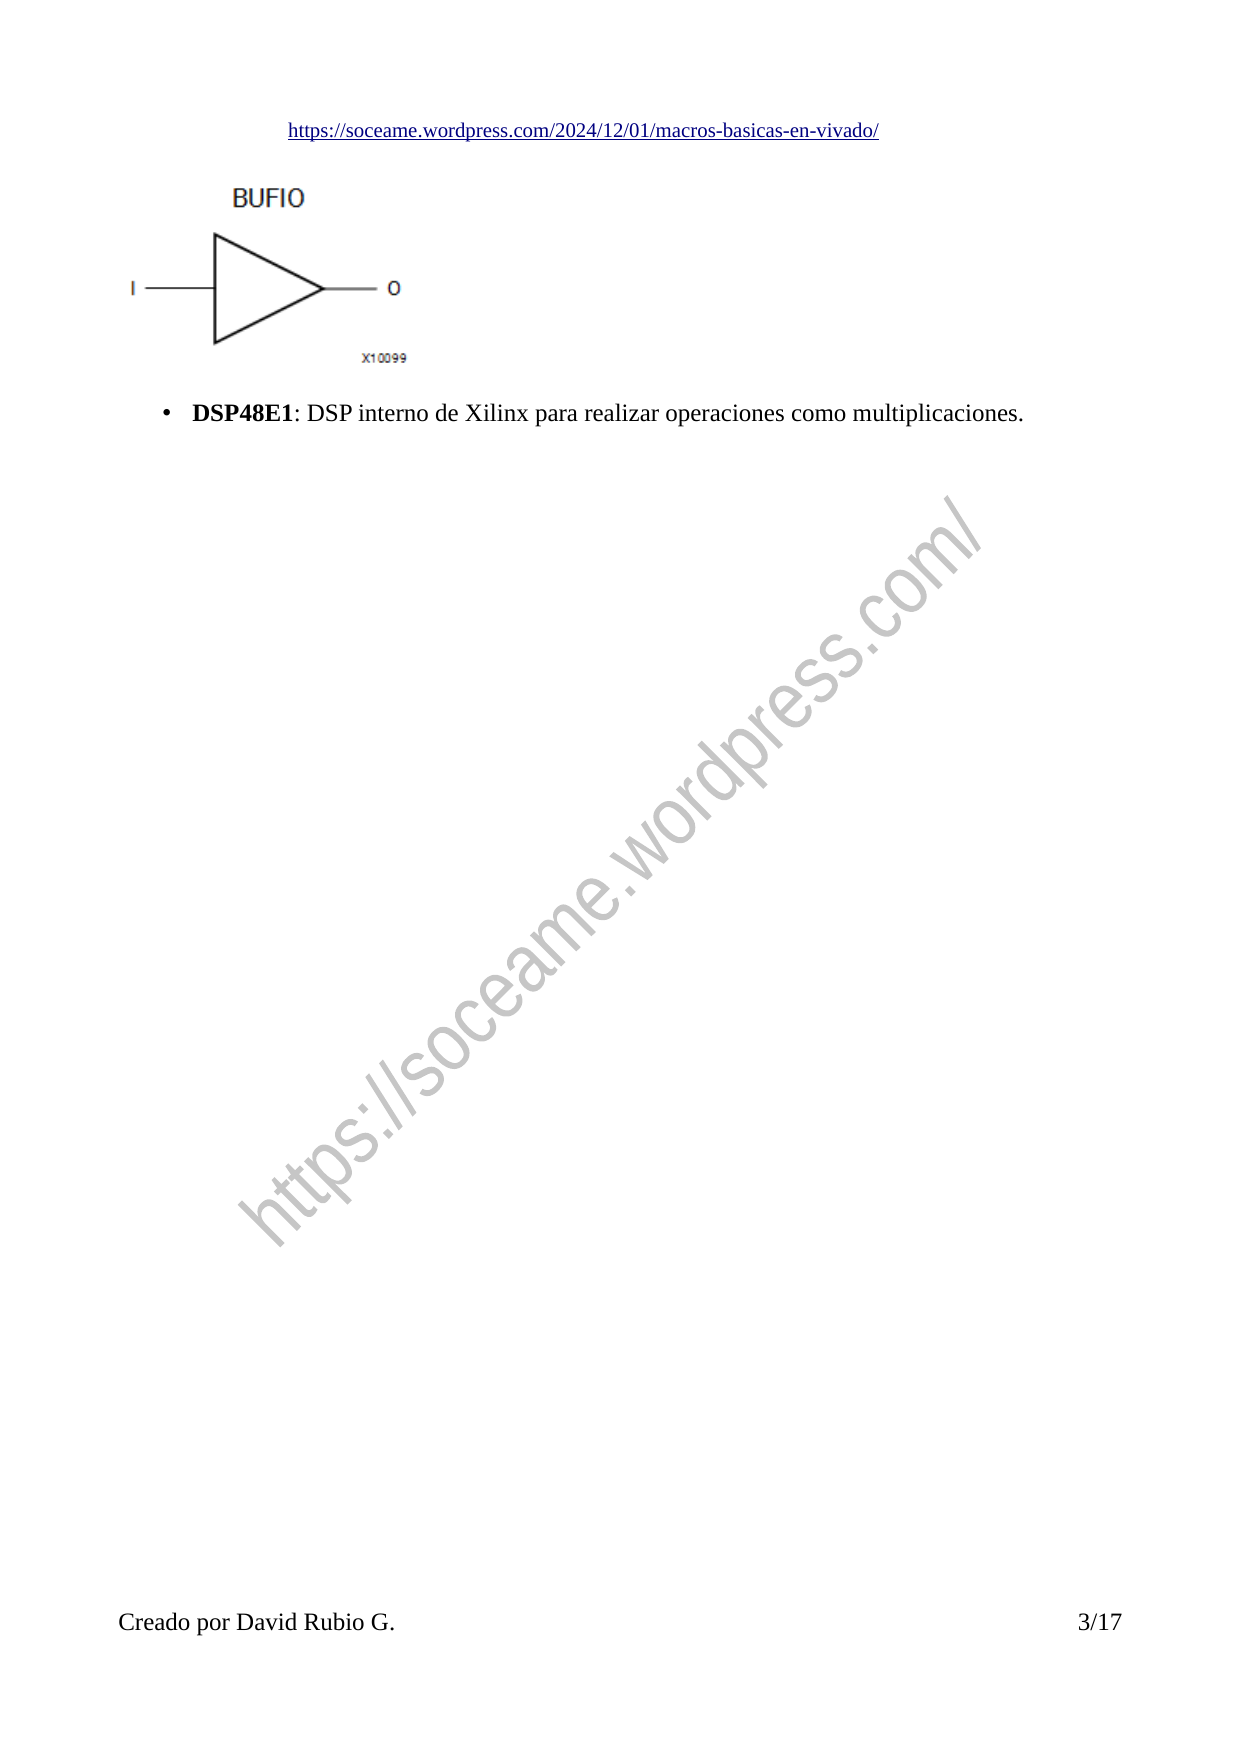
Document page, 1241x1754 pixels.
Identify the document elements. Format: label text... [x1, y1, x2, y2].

list DSP48E1: DSP interno de Xilinx para realizar operaciones como multiplicaciones. [162, 398, 1122, 427]
picture [118, 177, 414, 374]
